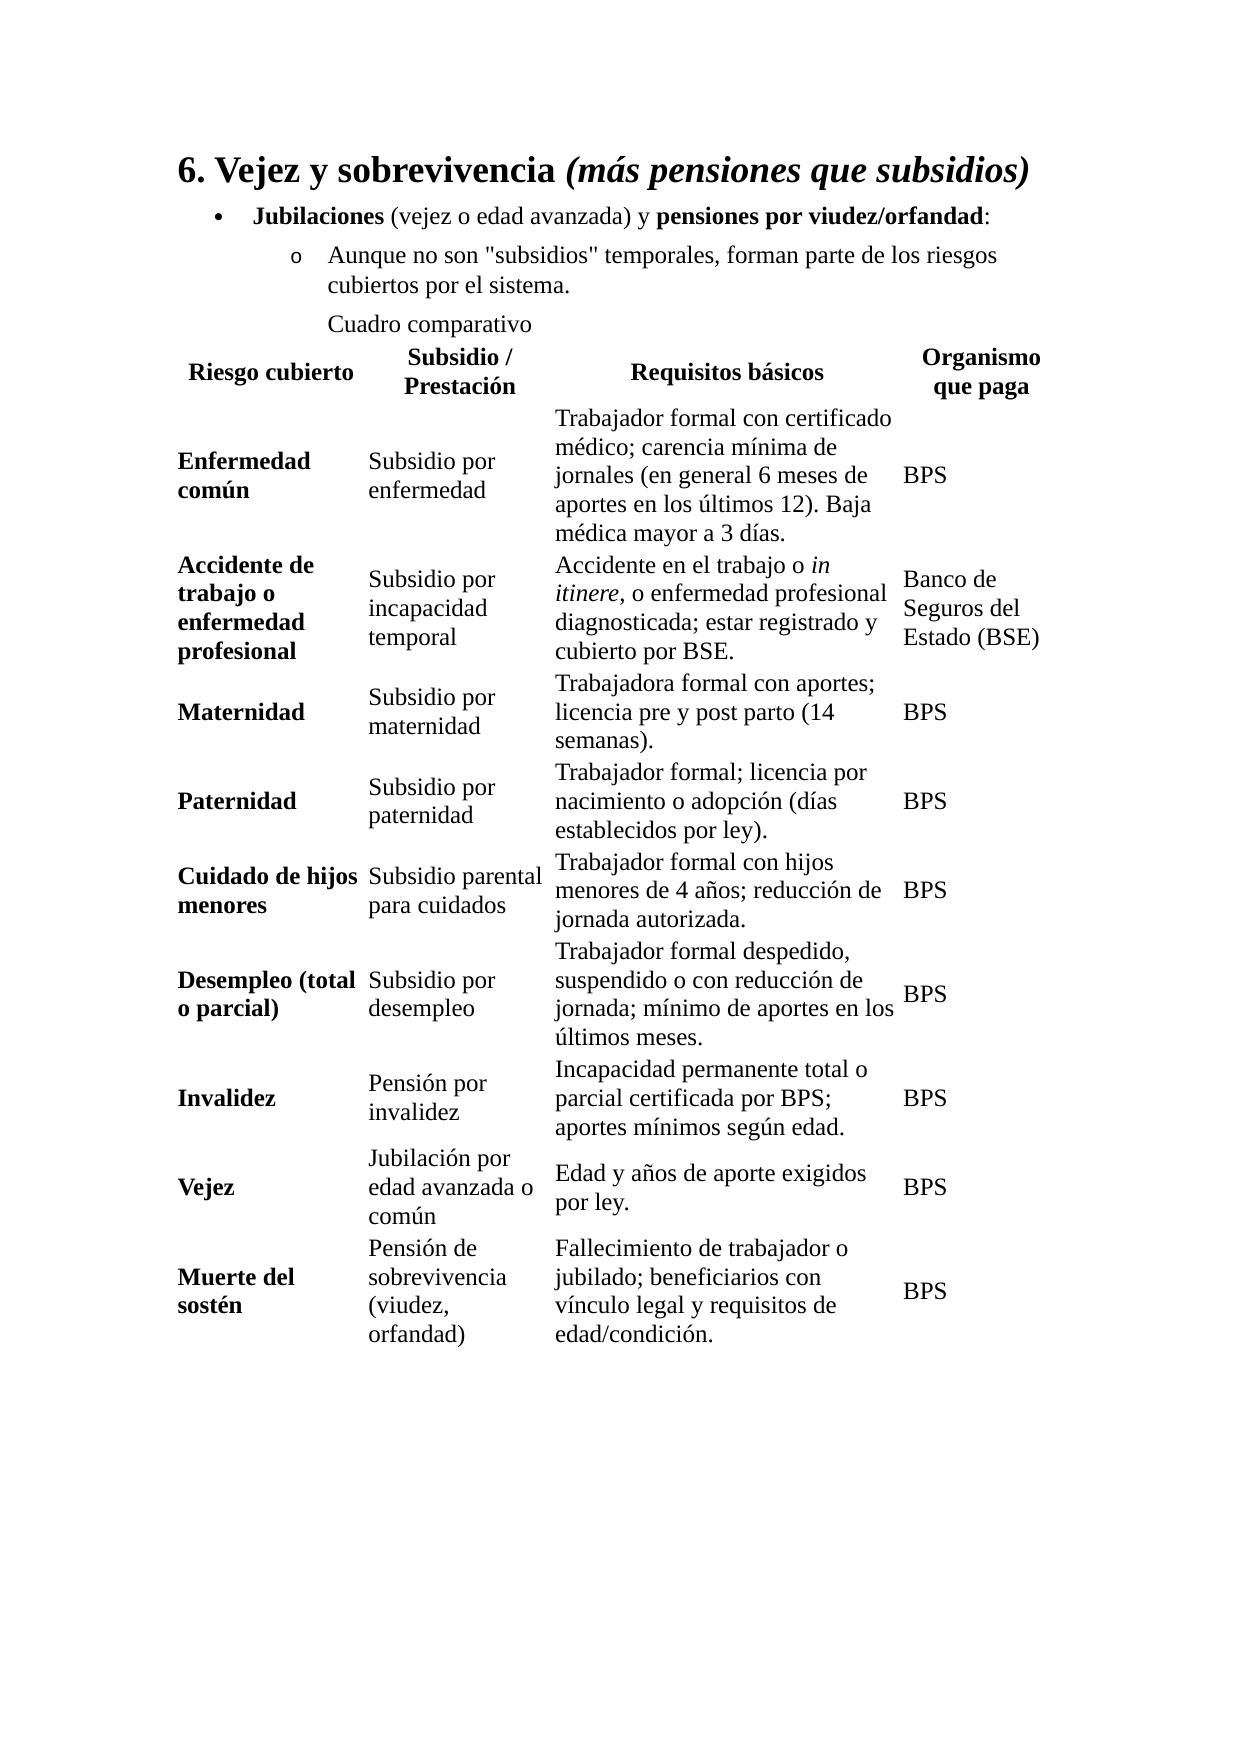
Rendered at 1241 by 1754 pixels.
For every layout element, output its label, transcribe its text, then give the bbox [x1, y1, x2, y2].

table_header Riesgo cubierto [176, 341, 366, 401]
table_cell Incapacidad permanente total o parcial certificada por BPS; aportes mínimos según edad. [553, 1053, 901, 1142]
table_cell Desempleo (total o parcial) [176, 935, 366, 1053]
table_cell Subsidio parental para cuidados [366, 845, 553, 934]
list Aunque no son "subsidios" temporales, forman parte de los riesgos cubiertos por el sistema. [290, 240, 1063, 299]
table_header Subsidio / Prestación [366, 341, 553, 401]
table_cell BPS [901, 1231, 1061, 1349]
table_cell Cuidado de hijos menores [176, 845, 366, 934]
table_cell Jubilación por edad avanzada o común [366, 1142, 553, 1231]
table_cell Pensión de sobrevivencia (viudez, orfandad) [366, 1231, 553, 1349]
table_cell Subsidio por incapacidad temporal [366, 548, 553, 666]
table_cell Maternidad [176, 666, 366, 756]
table_cell Enfermedad común [176, 401, 366, 548]
table_cell BPS [901, 845, 1061, 934]
table_cell BPS [901, 666, 1061, 756]
table_cell Trabajador formal despedido, suspendido o con reducción de jornada; mínimo de aportes en los últimos meses. [553, 935, 901, 1053]
table_cell Subsidio por enfermedad [366, 401, 553, 548]
list Jubilaciones (vejez o edad avanzada) y pensiones por viudez/orfandad: [215, 201, 1063, 230]
table_cell Muerte del sostén [176, 1231, 366, 1349]
table_cell Vejez [176, 1142, 366, 1231]
table_cell Trabajador formal con certificado médico; carencia mínima de jornales (en general 6 meses de aportes en los últimos 12). Baja médica mayor a 3 días. [553, 401, 901, 548]
table_cell BPS [901, 935, 1061, 1053]
table_cell Subsidio por desempleo [366, 935, 553, 1053]
table_cell Invalidez [176, 1053, 366, 1142]
table_cell Pensión por invalidez [366, 1053, 553, 1142]
table_cell Trabajador formal con hijos menores de 4 años; reducción de jornada autorizada. [553, 845, 901, 934]
table_cell BPS [901, 1142, 1061, 1231]
table_cell Edad y años de aporte exigidos por ley. [553, 1142, 901, 1231]
subtitle 6. Vejez y sobrevivencia (más pensiones que subsidios) [177, 148, 1063, 191]
table_header Organismo que paga [901, 341, 1061, 401]
table_cell Paternidad [176, 756, 366, 845]
table_cell Subsidio por paternidad [366, 756, 553, 845]
table_cell Trabajador formal; licencia por nacimiento o adopción (días establecidos por ley). [553, 756, 901, 845]
table_cell Accidente en el trabajo o in itinere, o enfermedad profesional diagnosticada; estar registrado y cubierto por BSE. [553, 548, 901, 666]
table_cell Trabajadora formal con aportes; licencia pre y post parto (14 semanas). [553, 666, 901, 756]
table_cell Accidente de trabajo o enfermedad profesional [176, 548, 366, 666]
text Cuadro comparativo [327, 309, 1063, 338]
table_cell BPS [901, 1053, 1061, 1142]
table_cell Banco de Seguros del Estado (BSE) [901, 548, 1061, 666]
table_cell BPS [901, 756, 1061, 845]
table_cell Fallecimiento de trabajador o jubilado; beneficiarios con vínculo legal y requisitos de edad/condición. [553, 1231, 901, 1349]
table_header Requisitos básicos [553, 341, 901, 401]
table_cell BPS [901, 401, 1061, 548]
table_cell Subsidio por maternidad [366, 666, 553, 756]
